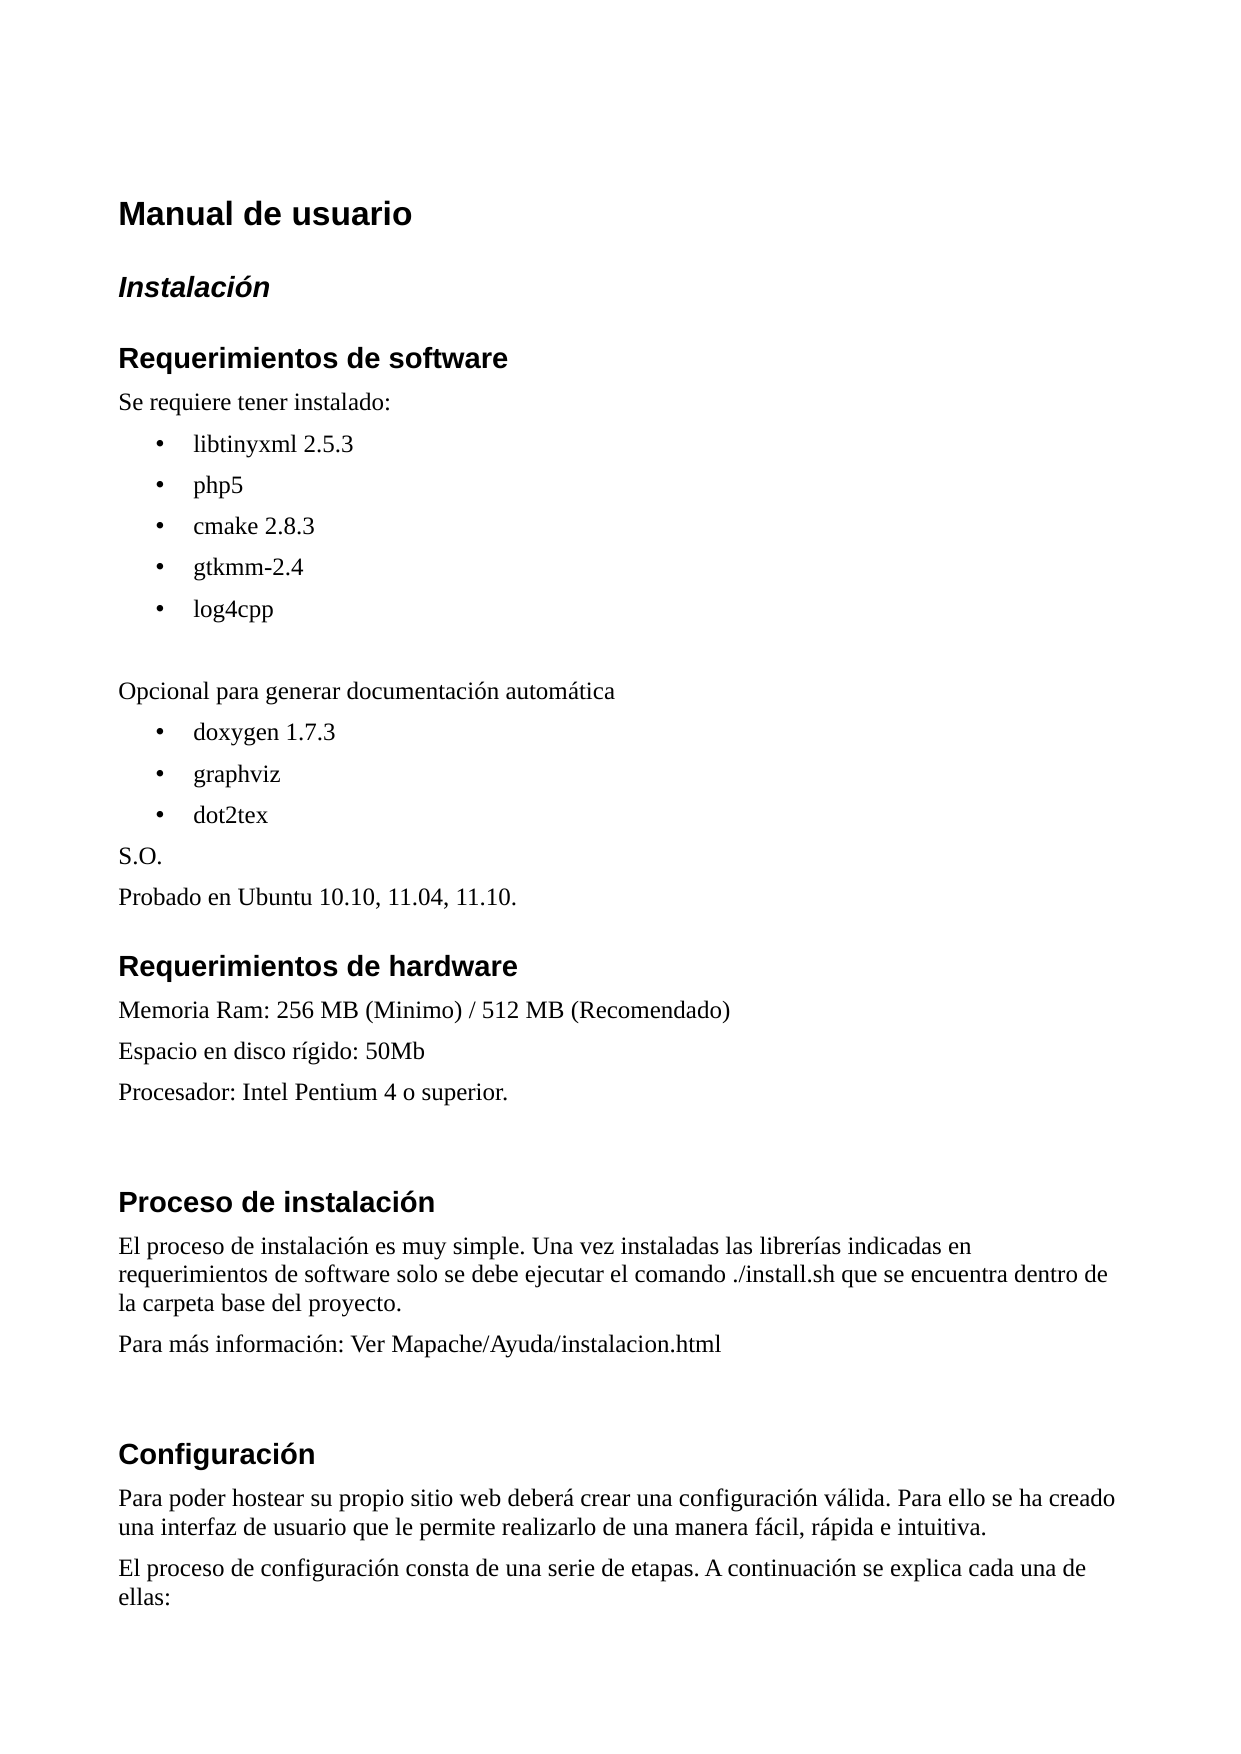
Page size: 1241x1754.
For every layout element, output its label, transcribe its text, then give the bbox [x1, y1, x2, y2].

text Memoria Ram: 256 MB (Minimo) / 512 MB (Recomendado) [118, 995, 1122, 1023]
list php5 [156, 470, 1122, 499]
subtitle Instalación [118, 270, 1122, 304]
list libtinyxml 2.5.3 [156, 429, 1122, 457]
list gtkmm-2.4 [156, 552, 1122, 581]
text Espacio en disco rígido: 50Mb [118, 1036, 1122, 1065]
text Procesador: Intel Pentium 4 o superior. [118, 1077, 1122, 1106]
list cmake 2.8.3 [156, 511, 1122, 540]
subtitle Requerimientos de software [118, 341, 1122, 375]
list doxygen 1.7.3 [156, 717, 1122, 746]
text Para poder hostear su propio sitio web deberá crear una configuración válida. Para ello se ha creado una interfaz de usuario que le permite realizarlo de una manera fácil, rápida e intuitiva. [118, 1483, 1122, 1541]
text Opcional para generar documentación automática [118, 676, 1122, 705]
list dot2tex [156, 800, 1122, 829]
text El proceso de instalación es muy simple. Una vez instaladas las librerías indicadas en requerimientos de software solo se debe ejecutar el comando ./install.sh que se encuentra dentro de la carpeta base del proyecto. [118, 1231, 1122, 1317]
list graphviz [156, 759, 1122, 787]
text S.O. [118, 841, 1122, 870]
text Se requiere tener instalado: [118, 387, 1122, 416]
subtitle Configuración [118, 1437, 1122, 1471]
subtitle Manual de usuario [118, 194, 1122, 233]
text El proceso de configuración consta de una serie de etapas. A continuación se explica cada una de ellas: [118, 1553, 1122, 1611]
subtitle Requerimientos de hardware [118, 949, 1122, 982]
text Probado en Ubuntu 10.10, 11.04, 11.10. [118, 882, 1122, 911]
list log4cpp [156, 594, 1122, 622]
subtitle Proceso de instalación [118, 1185, 1122, 1218]
text Para más información: Ver Mapache/Ayuda/‌instalacion.html [118, 1329, 1122, 1358]
